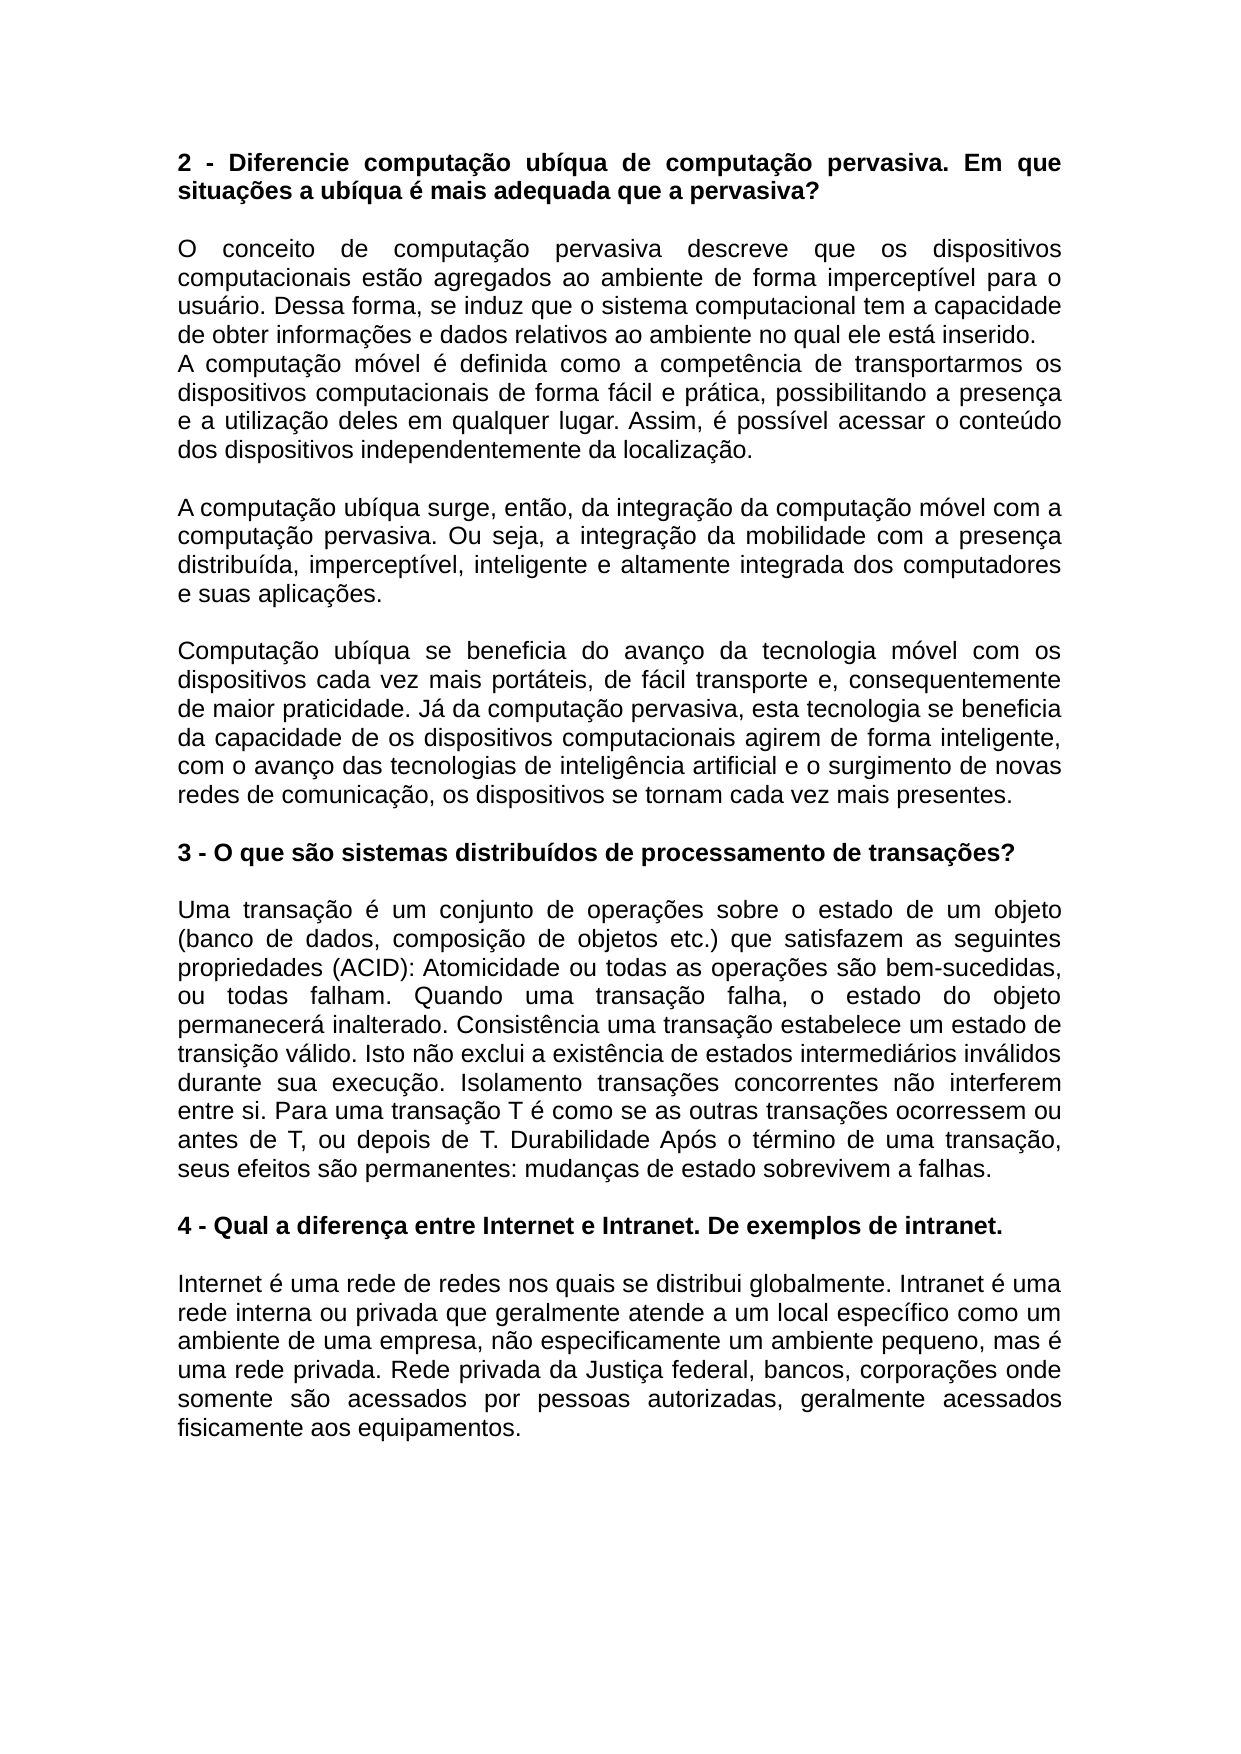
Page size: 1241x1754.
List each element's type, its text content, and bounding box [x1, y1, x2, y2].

text 3 - O que são sistemas distribuídos de processamento de transações? [177, 838, 1063, 866]
text Internet é uma rede de redes nos quais se distribui globalmente. Intranet é uma rede interna ou privada que geralmente atende a um local específico como um ambiente de uma empresa, não especificamente um ambiente pequeno, mas é uma rede privada. Rede privada da Justiça federal, bancos, corporações onde somente são acessados por pessoas autorizadas, geralmente acessados fisicamente aos equipamentos. [177, 1269, 1063, 1441]
text A computação móvel é definida como a competência de transportarmos os dispositivos computacionais de forma fácil e prática, possibilitando a presença e a utilização deles em qualquer lugar. Assim, é possível acessar o conteúdo dos dispositivos independentemente da localização. [177, 349, 1063, 464]
text A computação ubíqua surge, então, da integração da computação móvel com a computação pervasiva. Ou seja, a integração da mobilidade com a presença distribuída, imperceptível, inteligente e altamente integrada dos computadores e suas aplicações. [177, 493, 1063, 608]
text 2 - Diferencie computação ubíqua de computação pervasiva. Em que situações a ubíqua é mais adequada que a pervasiva? [177, 148, 1063, 205]
text 4 - Qual a diferença entre Internet e Intranet. De exemplos de intranet. [177, 1211, 1063, 1240]
text O conceito de computação pervasiva descreve que os dispositivos computacionais estão agregados ao ambiente de forma imperceptível para o usuário. Dessa forma, se induz que o sistema computacional tem a capacidade de obter informações e dados relativos ao ambiente no qual ele está inserido. [177, 234, 1063, 349]
text Uma transação é um conjunto de operações sobre o estado de um objeto (banco de dados, composição de objetos etc.) que satisfazem as seguintes propriedades (ACID): Atomicidade ou todas as operações são bem-sucedidas, ou todas falham. Quando uma transação falha, o estado do objeto permanecerá inalterado. Consistência uma transação estabelece um estado de transição válido. Isto não exclui a existência de estados intermediários inválidos durante sua execução. Isolamento transações concorrentes não interferem entre si. Para uma transação T é como se as outras transações ocorressem ou antes de T, ou depois de T. Durabilidade Após o término de uma transação, seus efeitos são permanentes: mudanças de estado sobrevivem a falhas. [177, 895, 1063, 1183]
text Computação ubíqua se beneficia do avanço da tecnologia móvel com os dispositivos cada vez mais portáteis, de fácil transporte e, consequentemente de maior praticidade. Já da computação pervasiva, esta tecnologia se beneficia da capacidade de os dispositivos computacionais agirem de forma inteligente, com o avanço das tecnologias de inteligência artificial e o surgimento de novas redes de comunicação, os dispositivos se tornam cada vez mais presentes. [177, 636, 1063, 809]
